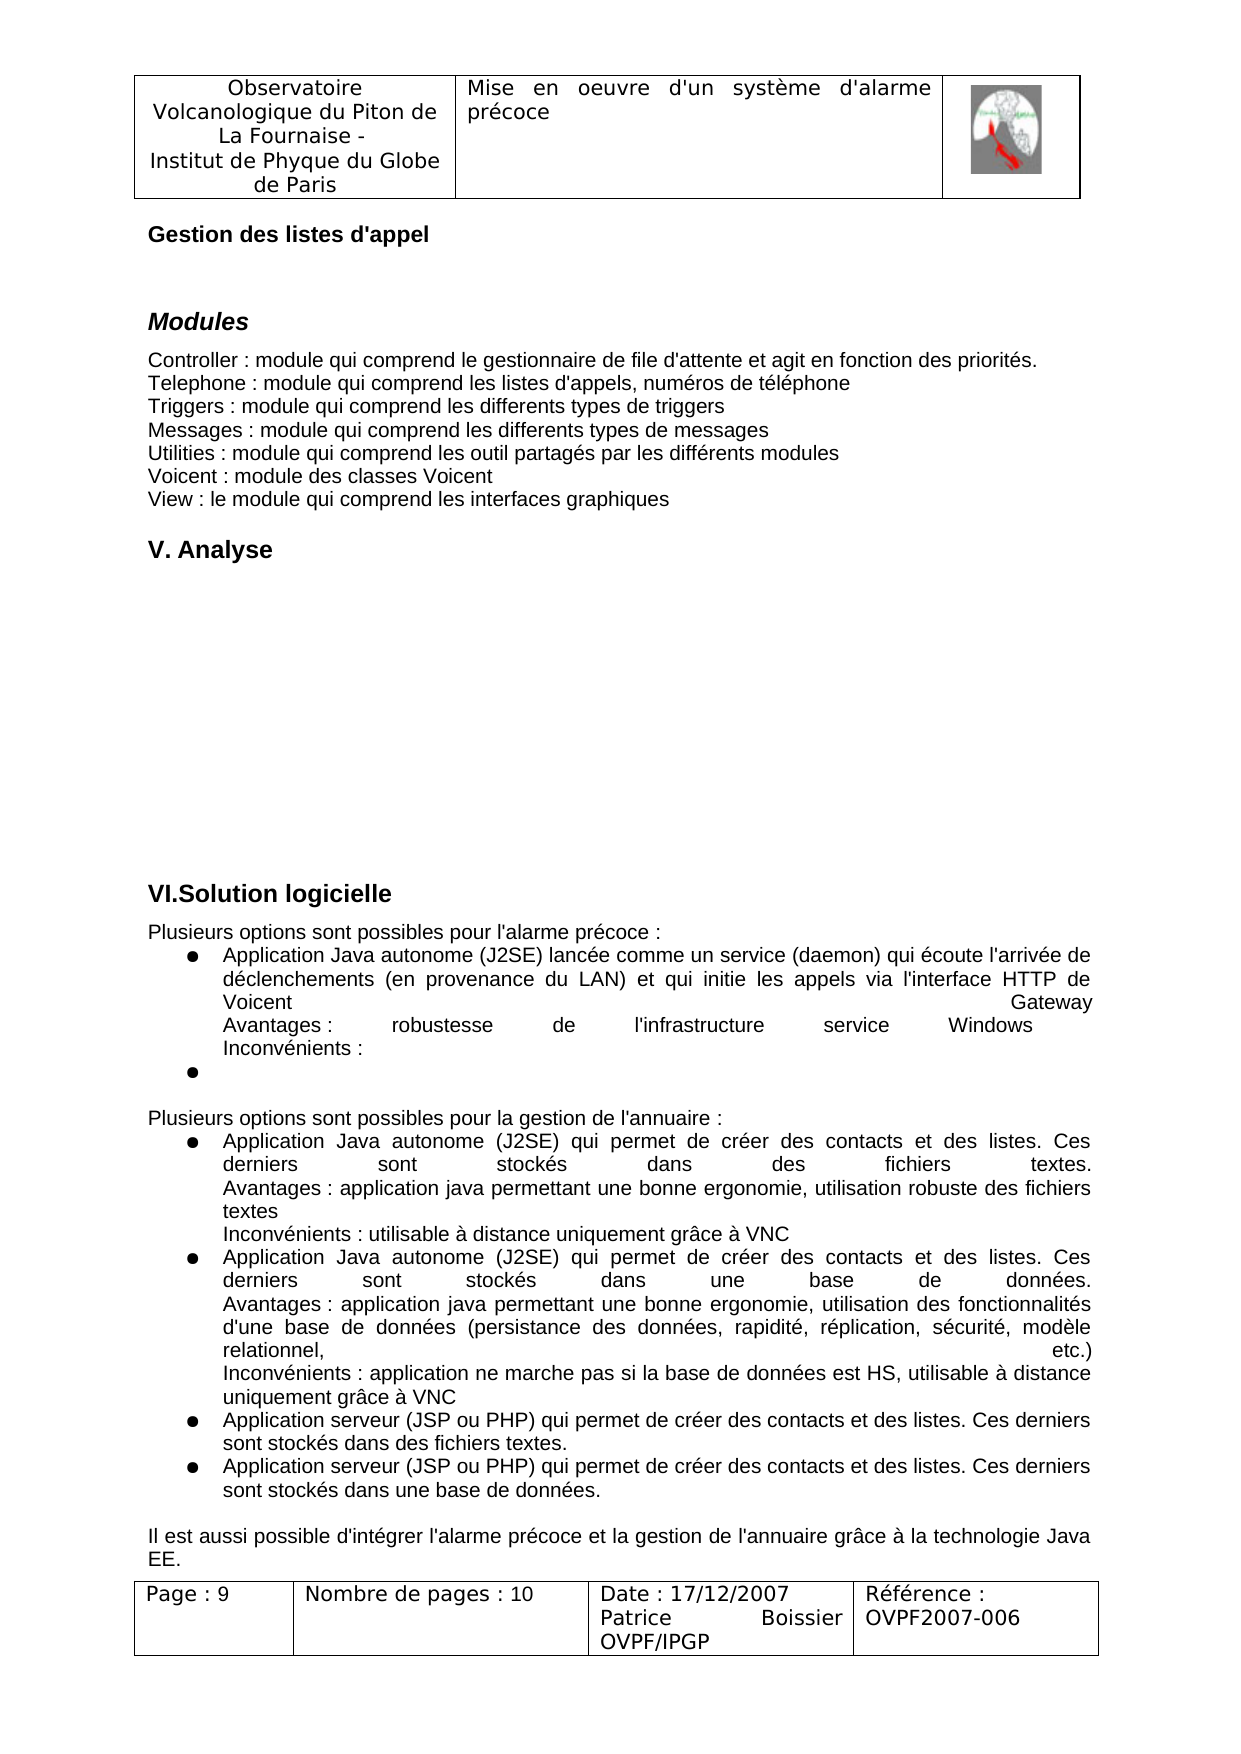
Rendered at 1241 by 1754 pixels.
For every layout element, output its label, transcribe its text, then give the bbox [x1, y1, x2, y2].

list Application serveur (JSP ou PHP) qui permet de créer des contacts et des listes. Ces derniers sont stockés dans des fichiers textes. [185, 1408, 1092, 1455]
text Plusieurs options sont possibles pour la gestion de l'annuaire : [148, 1106, 1092, 1130]
text Messages : module qui comprend les differents types de messages [148, 418, 1092, 441]
text View : le module qui comprend les interfaces graphiques [148, 488, 1092, 511]
list Application serveur (JSP ou PHP) qui permet de créer des contacts et des listes. Ces derniers sont stockés dans une base de données. [185, 1455, 1092, 1501]
subtitle Gestion des listes d'appel [148, 222, 1092, 247]
text Controller : module qui comprend le gestionnaire de file d'attente et agit en fonction des priorités. [148, 348, 1092, 372]
subtitle Modules [148, 308, 1092, 336]
picture [970, 85, 1042, 174]
text Il est aussi possible d'intégrer l'alarme précoce et la gestion de l'annuaire grâce à la technologie Java EE. [148, 1524, 1092, 1571]
text Telephone : module qui comprend les listes d'appels, numéros de téléphone [148, 372, 1092, 395]
text Utilities : module qui comprend les outil partagés par les différents modules [148, 441, 1092, 464]
text Triggers : module qui comprend les differents types de triggers [148, 395, 1092, 418]
text Plusieurs options sont possibles pour l'alarme précoce : [148, 921, 1092, 944]
list Application Java autonome (J2SE) qui permet de créer des contacts et des listes. Ces derniers sont stockés dans une base de données. Avantages : application java permettant une bonne ergonomie, utilisation des fonctionnalités d'une base de données (persistance des données, rapidité, réplication, sécurité, modèle relationnel, etc.) Inconvénients : application ne marche pas si la base de données est HS, utilisable à distance uniquement grâce à VNC [185, 1246, 1092, 1408]
list Application Java autonome (J2SE) qui permet de créer des contacts et des listes. Ces derniers sont stockés dans des fichiers textes. Avantages : application java permettant une bonne ergonomie, utilisation robuste des fichiers textes Inconvénients : utilisable à distance uniquement grâce à VNC [185, 1130, 1092, 1246]
list Application Java autonome (J2SE) lancée comme un service (daemon) qui écoute l'arrivée de déclenchements (en provenance du LAN) et qui initie les appels via l'interface HTTP de Voicent Gateway Avantages : robustesse de l'infrastructure service Windows Inconvénients : [185, 944, 1092, 1060]
text Voicent : module des classes Voicent [148, 464, 1092, 488]
subtitle Analyse [148, 536, 1092, 564]
subtitle Solution logicielle [148, 880, 1092, 908]
